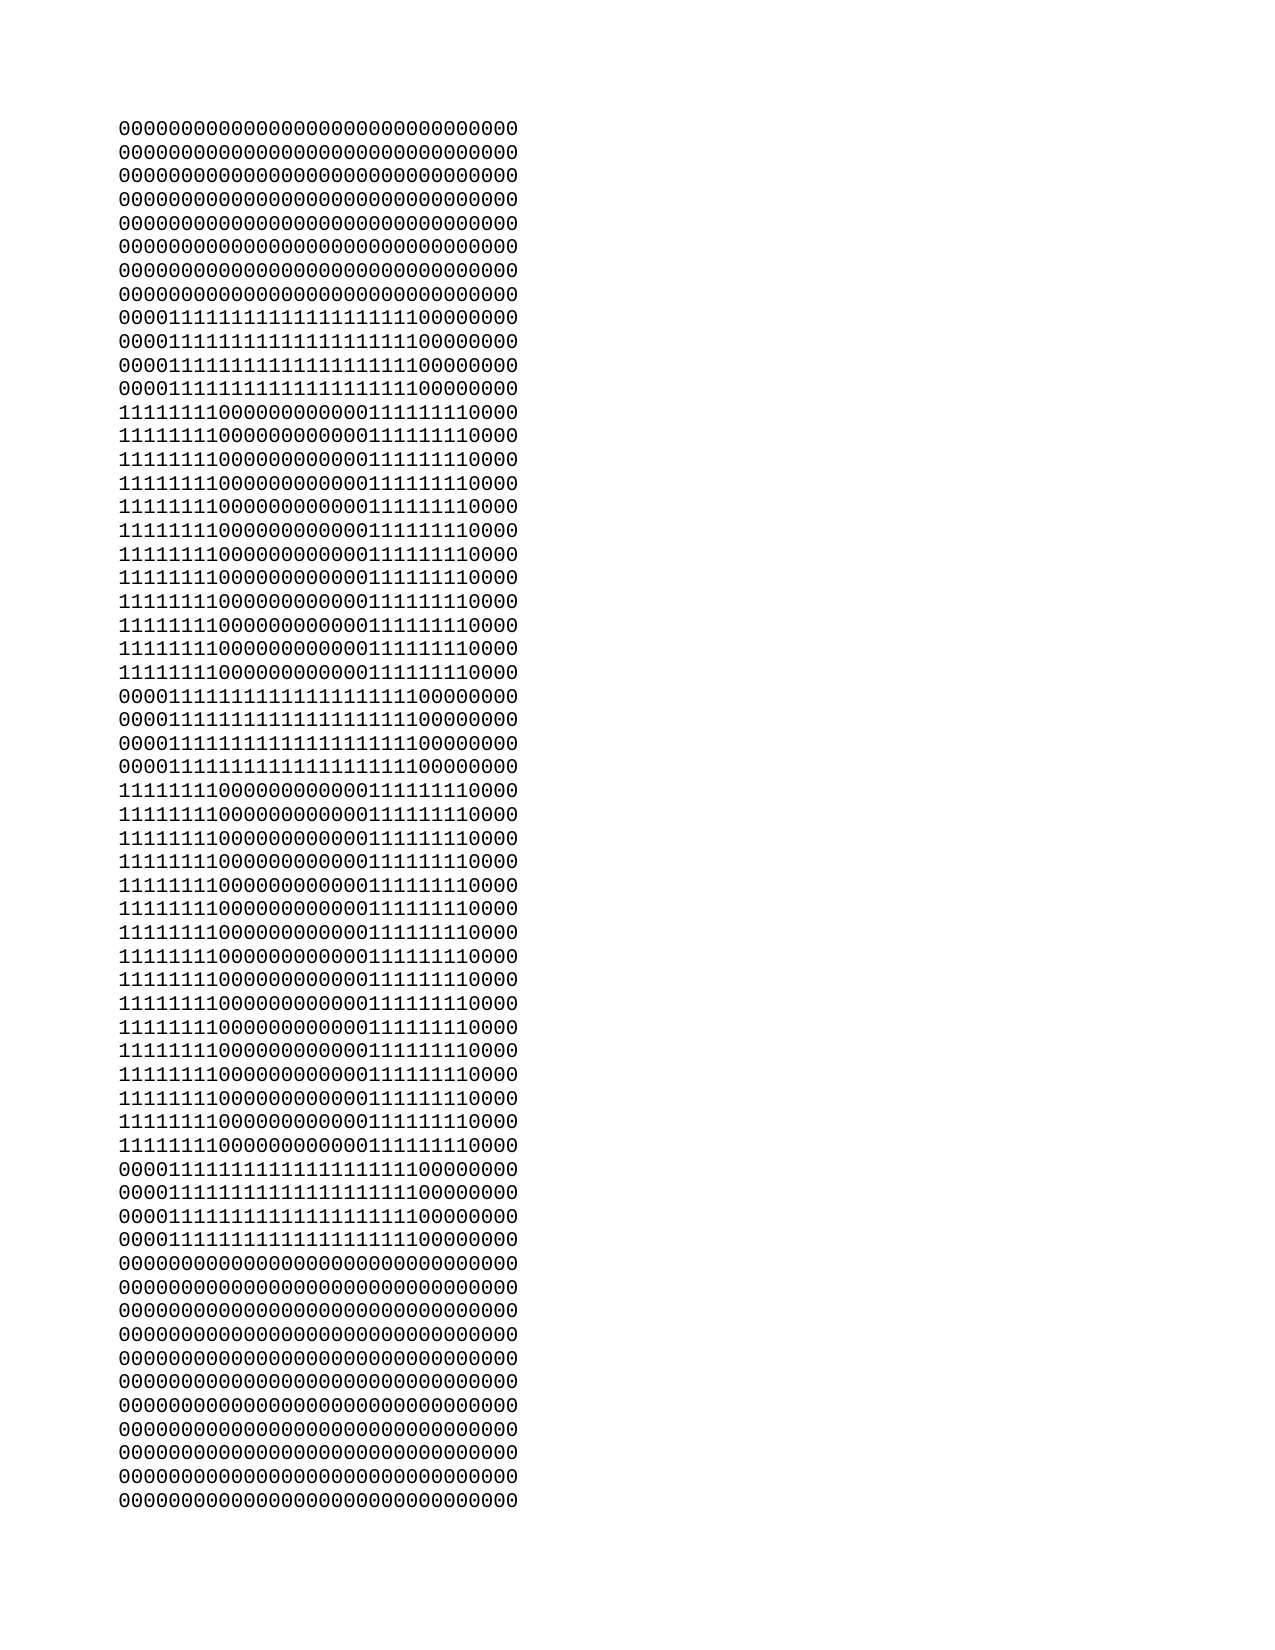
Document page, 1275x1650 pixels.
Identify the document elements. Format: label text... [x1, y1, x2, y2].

text 11111111000000000000111111110000 [118, 804, 1157, 827]
text 11111111000000000000111111110000 [118, 402, 1157, 426]
text 00000000000000000000000000000000 [118, 1466, 1157, 1489]
text 00000000000000000000000000000000 [118, 1324, 1157, 1348]
text 11111111000000000000111111110000 [118, 567, 1157, 591]
text 00000000000000000000000000000000 [118, 1277, 1157, 1300]
text 00001111111111111111111100000000 [118, 1182, 1157, 1206]
text 11111111000000000000111111110000 [118, 449, 1157, 473]
text 00001111111111111111111100000000 [118, 1229, 1157, 1253]
text 11111111000000000000111111110000 [118, 851, 1157, 875]
text 00000000000000000000000000000000 [118, 118, 1157, 142]
text 00000000000000000000000000000000 [118, 1371, 1157, 1395]
text 00000000000000000000000000000000 [118, 213, 1157, 236]
text 00001111111111111111111100000000 [118, 378, 1157, 402]
text 00000000000000000000000000000000 [118, 1442, 1157, 1466]
text 11111111000000000000111111110000 [118, 1017, 1157, 1040]
text 11111111000000000000111111110000 [118, 615, 1157, 638]
text 00001111111111111111111100000000 [118, 1158, 1157, 1182]
text 11111111000000000000111111110000 [118, 875, 1157, 898]
text 11111111000000000000111111110000 [118, 591, 1157, 615]
text 11111111000000000000111111110000 [118, 520, 1157, 544]
text 00001111111111111111111100000000 [118, 1206, 1157, 1229]
text 00000000000000000000000000000000 [118, 1348, 1157, 1371]
text 00000000000000000000000000000000 [118, 1253, 1157, 1277]
text 00000000000000000000000000000000 [118, 1300, 1157, 1324]
text 11111111000000000000111111110000 [118, 1135, 1157, 1158]
text 11111111000000000000111111110000 [118, 473, 1157, 496]
text 11111111000000000000111111110000 [118, 780, 1157, 804]
text 00001111111111111111111100000000 [118, 709, 1157, 733]
text 11111111000000000000111111110000 [118, 662, 1157, 686]
text 00000000000000000000000000000000 [118, 189, 1157, 213]
text 00000000000000000000000000000000 [118, 260, 1157, 284]
text 11111111000000000000111111110000 [118, 426, 1157, 449]
text 00001111111111111111111100000000 [118, 686, 1157, 709]
text 11111111000000000000111111110000 [118, 1040, 1157, 1064]
text 11111111000000000000111111110000 [118, 969, 1157, 993]
text 00000000000000000000000000000000 [118, 165, 1157, 189]
text 11111111000000000000111111110000 [118, 544, 1157, 567]
text 00001111111111111111111100000000 [118, 307, 1157, 331]
text 11111111000000000000111111110000 [118, 827, 1157, 851]
text 11111111000000000000111111110000 [118, 993, 1157, 1017]
text 00000000000000000000000000000000 [118, 236, 1157, 260]
text 00001111111111111111111100000000 [118, 354, 1157, 378]
text 11111111000000000000111111110000 [118, 496, 1157, 520]
text 11111111000000000000111111110000 [118, 1111, 1157, 1135]
text 11111111000000000000111111110000 [118, 898, 1157, 922]
text 00000000000000000000000000000000 [118, 284, 1157, 307]
text 11111111000000000000111111110000 [118, 638, 1157, 662]
text 00000000000000000000000000000000 [118, 1395, 1157, 1419]
text 00000000000000000000000000000000 [118, 1489, 1157, 1513]
text 00001111111111111111111100000000 [118, 331, 1157, 354]
text 00000000000000000000000000000000 [118, 1419, 1157, 1442]
text 11111111000000000000111111110000 [118, 946, 1157, 969]
text 11111111000000000000111111110000 [118, 1088, 1157, 1111]
text 00001111111111111111111100000000 [118, 757, 1157, 780]
text 00000000000000000000000000000000 [118, 142, 1157, 165]
text 11111111000000000000111111110000 [118, 922, 1157, 946]
text 00001111111111111111111100000000 [118, 733, 1157, 757]
text 11111111000000000000111111110000 [118, 1064, 1157, 1088]
